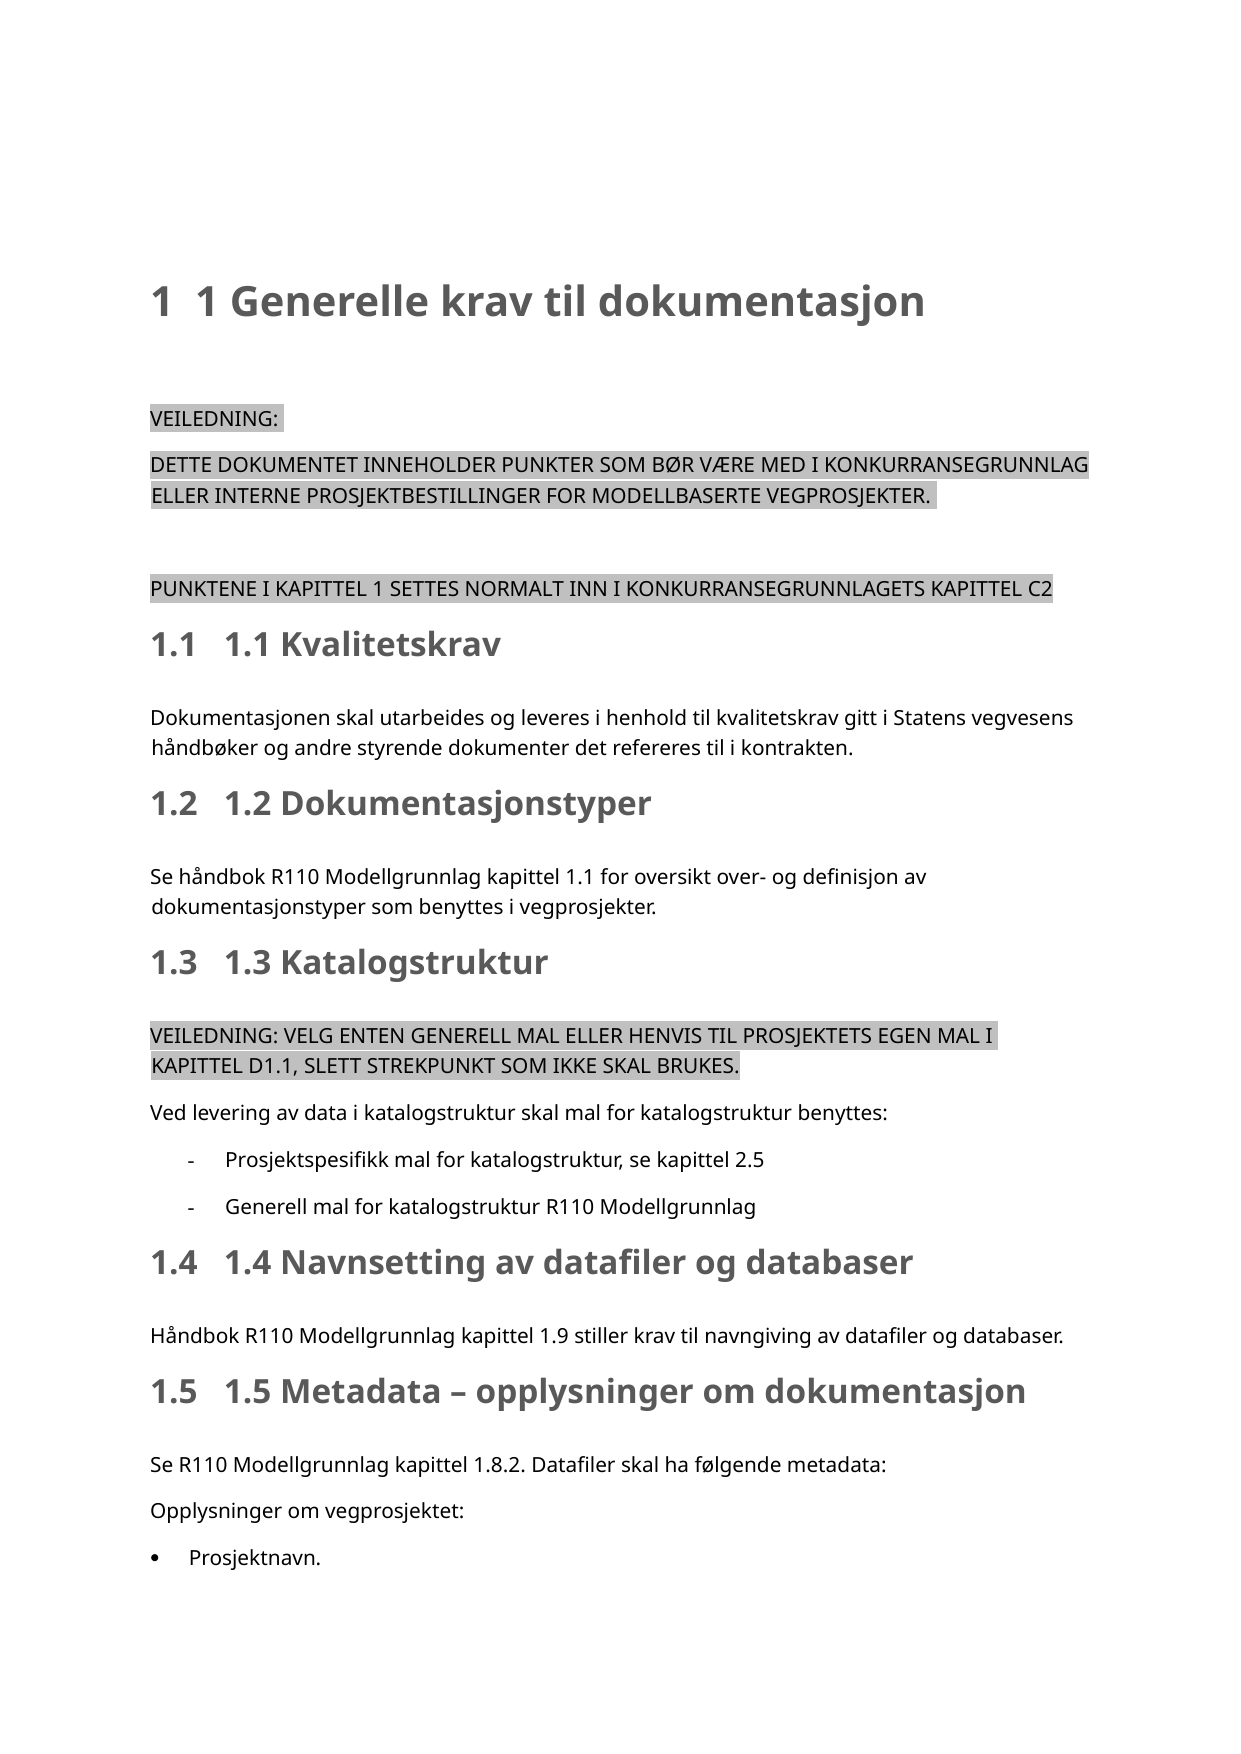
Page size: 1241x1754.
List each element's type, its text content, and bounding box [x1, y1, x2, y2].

text Se R110 Modellgrunnlag kapittel 1.8.2. Datafiler skal ha følgende metadata: [150, 1450, 1090, 1478]
text VEILEDNING: [150, 404, 1090, 432]
subtitle 1.5 Metadata – opplysninger om dokumentasjon [150, 1367, 1090, 1413]
list Prosjektspesifikk mal for katalogstruktur, se kapittel 2.5 [187, 1145, 1090, 1173]
text Dokumentasjonen skal utarbeides og leveres i henhold til kvalitetskrav gitt i Statens vegvesens håndbøker og andre styrende dokumenter det refereres til i kontrakten. [150, 703, 1090, 762]
text Se håndbok R110 Modellgrunnlag kapittel 1.1 for oversikt over- og definisjon av dokumentasjonstyper som benyttes i vegprosjekter. [150, 862, 1090, 921]
subtitle 1.4 Navnsetting av datafiler og databaser [150, 1238, 1090, 1284]
subtitle 1.1 Kvalitetskrav [150, 621, 1090, 666]
text Opplysninger om vegprosjektet: [150, 1496, 1090, 1525]
text PUNKTENE I KAPITTEL 1 SETTES NORMALT INN I KONKURRANSEGRUNNLAGETS KAPITTEL C2 [150, 574, 1090, 603]
subtitle 1.3 Katalogstruktur [150, 939, 1090, 984]
list Prosjektnavn. [151, 1543, 1090, 1572]
text Ved levering av data i katalogstruktur skal mal for katalogstruktur benyttes: [150, 1098, 1090, 1127]
list Generell mal for katalogstruktur R110 Modellgrunnlag [187, 1192, 1090, 1220]
text DETTE DOKUMENTET INNEHOLDER PUNKTER SOM BØR VÆRE MED I KONKURRANSEGRUNNLAG ELLER INTERNE PROSJEKTBESTILLINGER FOR MODELLBASERTE VEGPROSJEKTER. [150, 451, 1090, 509]
text VEILEDNING: VELG ENTEN GENERELL MAL ELLER HENVIS TIL PROSJEKTETS EGEN MAL I KAPITTEL D1.1, SLETT STREKPUNKT SOM IKKE SKAL BRUKES. [150, 1021, 1090, 1080]
subtitle 1.2 Dokumentasjonstyper [150, 780, 1090, 826]
text Håndbok R110 Modellgrunnlag kapittel 1.9 stiller krav til navngiving av datafiler og databaser. [150, 1321, 1090, 1349]
subtitle 1 Generelle krav til dokumentasjon [150, 272, 1090, 328]
